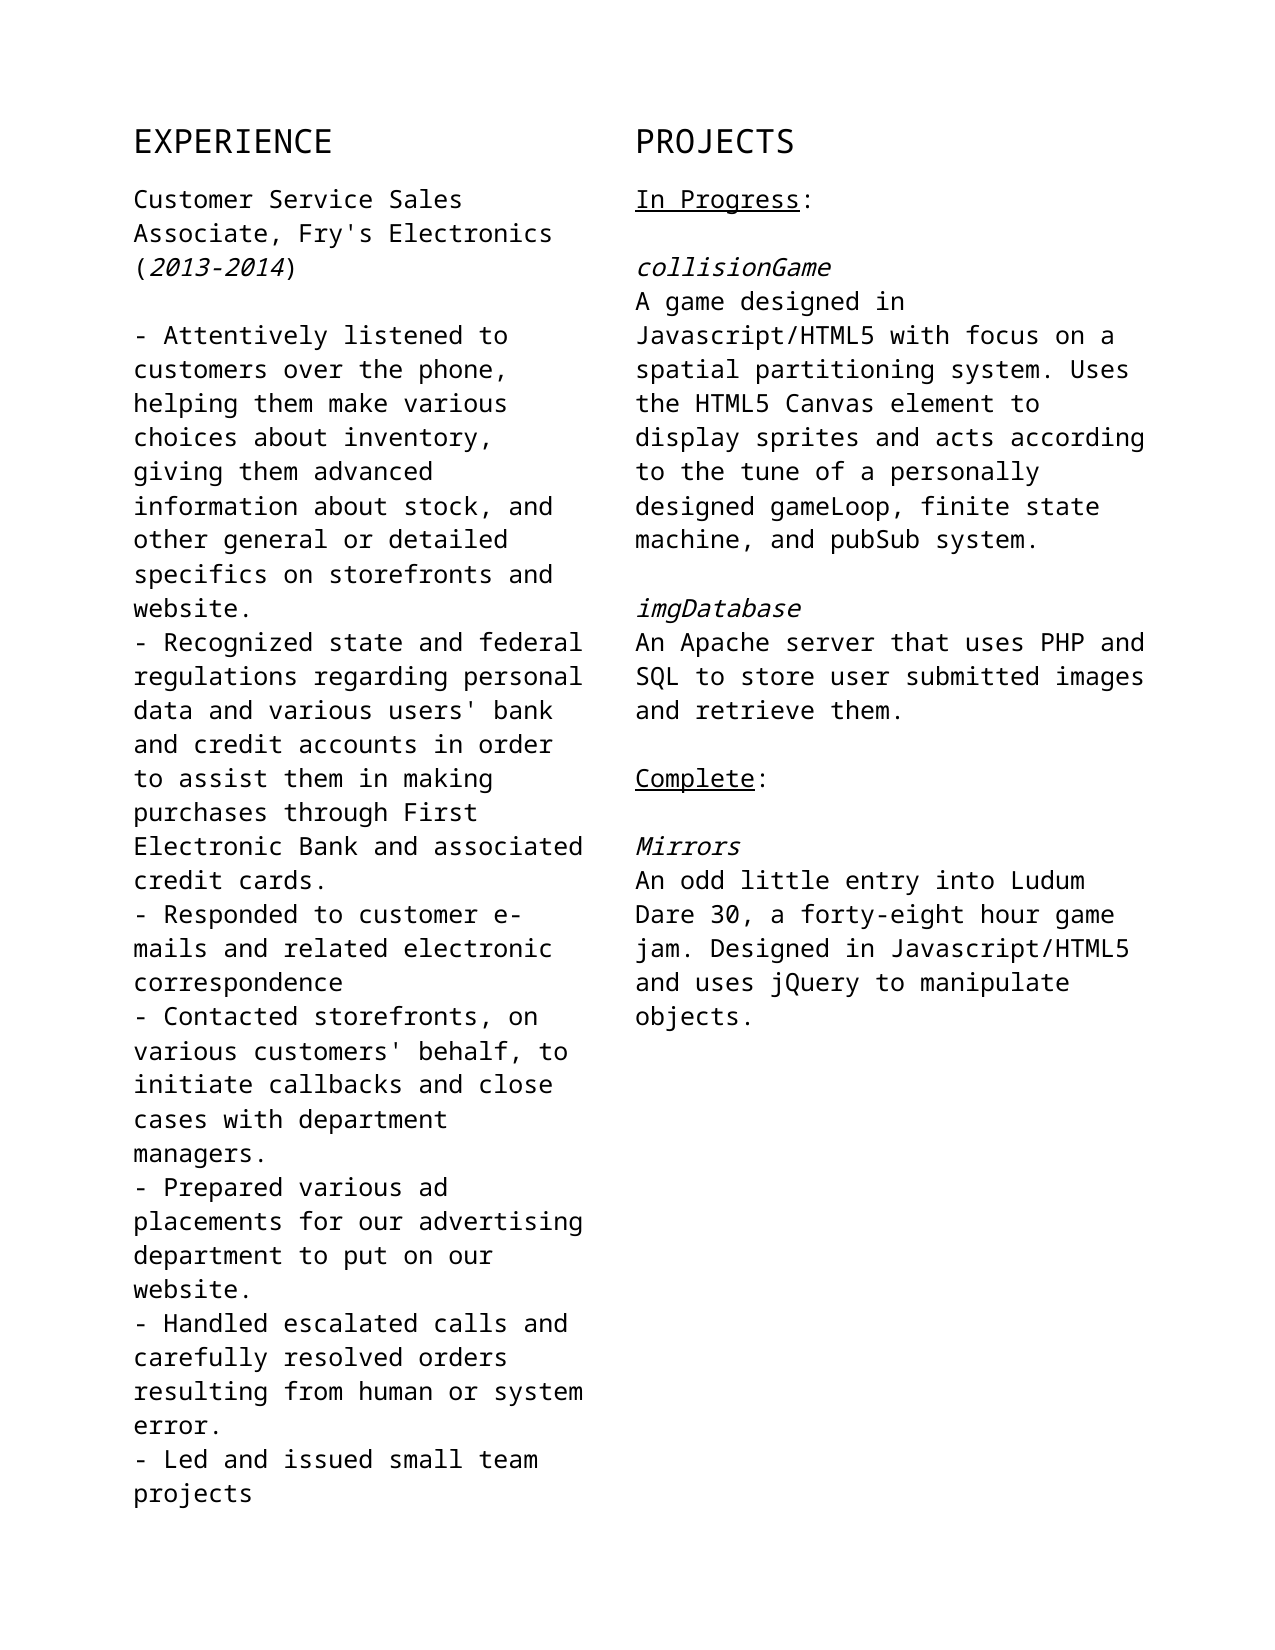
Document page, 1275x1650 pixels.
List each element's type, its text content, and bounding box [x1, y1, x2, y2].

table_header PROJECTS In Progress: collisionGame A game designed in Javascript/HTML5 with focus on a spatial partitioning system. Uses the HTML5 Canvas element to display sprites and acts according to the tune of a personally designed gameLoop, finite state machine, and pubSub system. imgDatabase An Apache server that uses PHP and SQL to store user submitted images and retrieve them. Complete: Mirrors An odd little entry into Ludum Dare 30, a forty-eight hour game jam. Designed in Javascript/HTML5 and uses jQuery to manipulate objects. [635, 118, 1146, 1510]
table_header EXPERIENCE Customer Service Sales Associate, Fry's Electronics (2013-2014) - Attentively listened to customers over the phone, helping them make various choices about inventory, giving them advanced information about stock, and other general or detailed specifics on storefronts and website. - Recognized state and federal regulations regarding personal data and various users' bank and credit accounts in order to assist them in making purchases through First Electronic Bank and associated credit cards. - Responded to customer e-mails and related electronic correspondence - Contacted storefronts, on various customers' behalf, to initiate callbacks and close cases with department managers. - Prepared various ad placements for our advertising department to put on our website. - Handled escalated calls and carefully resolved orders resulting from human or system error. - Led and issued small team projects [133, 118, 635, 1510]
